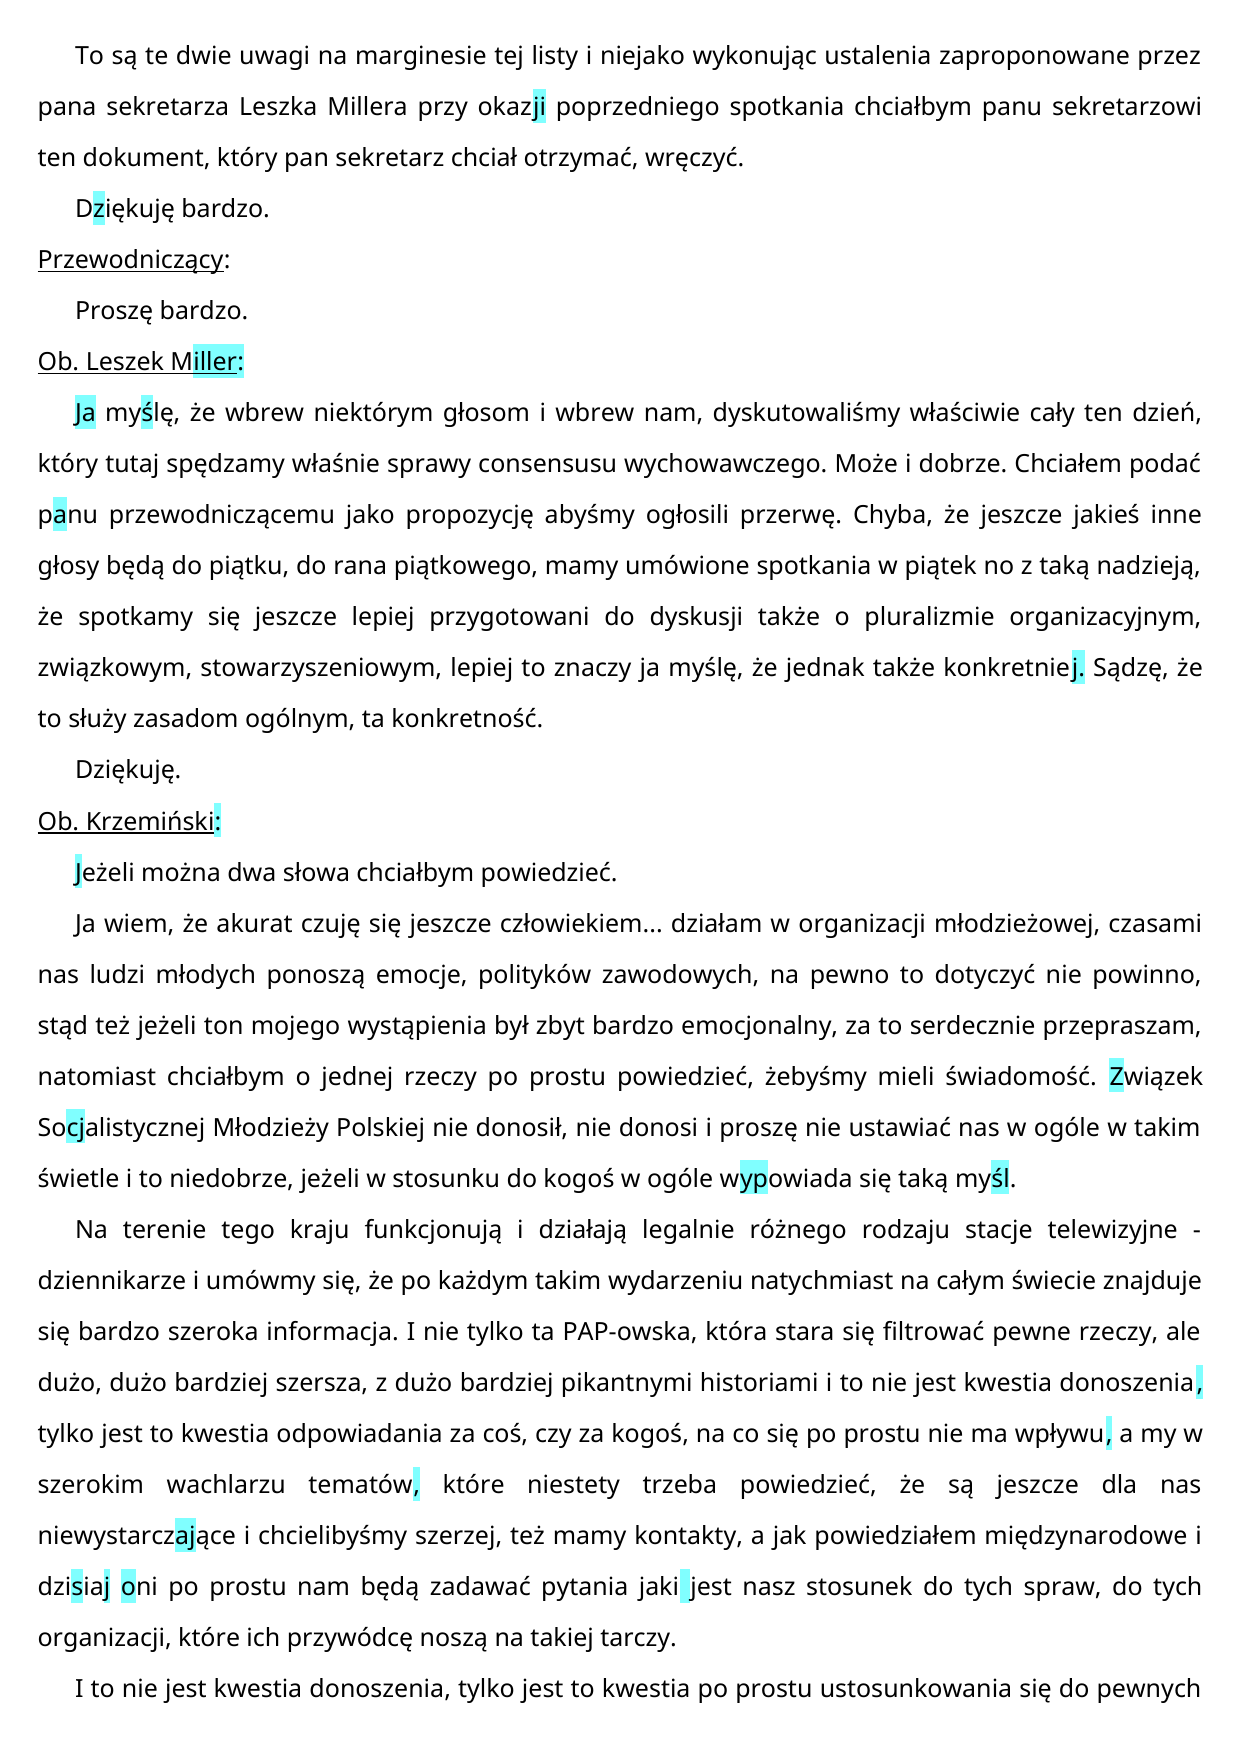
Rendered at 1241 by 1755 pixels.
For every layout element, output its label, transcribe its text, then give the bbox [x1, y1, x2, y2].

text Przewodniczący: [37, 242, 1203, 276]
text Dziękuję bardzo. [37, 191, 1203, 225]
text I to nie jest kwestia donoszenia, tylko jest to kwestia po prostu ustosunkowania się do pewnych [37, 1671, 1203, 1705]
text Ob. Leszek Miller: [37, 344, 1203, 378]
text Dziękuję. [37, 752, 1203, 786]
text Ja myślę, że wbrew niektórym głosom i wbrew nam, dyskutowaliśmy właściwie cały ten dzień, który tutaj spędzamy właśnie sprawy consensusu wychowawczego. Może i dobrze. Chciałem podać panu przewodniczącemu jako propozycję abyśmy ogłosili przerwę. Chyba, że jeszcze jakieś inne głosy będą do piątku, do rana piątkowego, mamy umówione spotkania w piątek no z taką nadzieją, że spotkamy się jeszcze lepiej przygotowani do dyskusji także o pluralizmie organizacyjnym, związkowym, stowarzyszeniowym, lepiej to znaczy ja myślę, że jednak także konkretniej. Sądzę, że to służy zasadom ogólnym, ta konkretność. [37, 395, 1203, 735]
text Ja wiem, że akurat czuję się jeszcze człowiekiem... działam w organizacji młodzieżowej, czasami nas ludzi młodych ponoszą emocje, polityków zawodowych, na pewno to dotyczyć nie powinno, stąd też jeżeli ton mojego wystąpienia był zbyt bardzo emocjonalny, za to serdecznie przepraszam, natomiast chciałbym o jednej rzeczy po prostu powiedzieć, żebyśmy mieli świadomość. Związek Socjalistycznej Młodzieży Polskiej nie donosił, nie donosi i proszę nie ustawiać nas w ogóle w takim świetle i to niedobrze, jeżeli w stosunku do kogoś w ogóle wypowiada się taką myśl. [37, 905, 1203, 1194]
text Proszę bardzo. [37, 293, 1203, 327]
text To są te dwie uwagi na marginesie tej listy i niejako wykonując ustalenia zaproponowane przez pana sekretarza Leszka Millera przy okazji poprzedniego spotkania chciałbym panu sekretarzowi ten dokument, który pan sekretarz chciał otrzymać, wręczyć. [37, 37, 1203, 174]
text Na terenie tego kraju funkcjonują i działają legalnie różnego rodzaju stacje telewizyjne - dziennikarze i umówmy się, że po każdym takim wydarzeniu natychmiast na całym świecie znajduje się bardzo szeroka informacja. I nie tylko ta PAP-owska, która stara się filtrować pewne rzeczy, ale dużo, dużo bardziej szersza, z dużo bardziej pikantnymi historiami i to nie jest kwestia donoszenia, tylko jest to kwestia odpowiadania za coś, czy za kogoś, na co się po prostu nie ma wpływu, a my w szerokim wachlarzu tematów, które niestety trzeba powiedzieć, że są jeszcze dla nas niewystarczające i chcielibyśmy szerzej, też mamy kontakty, a jak powiedziałem międzynarodowe i dzisiaj oni po prostu nam będą zadawać pytania jaki jest nasz stosunek do tych spraw, do tych organizacji, które ich przywódcę noszą na takiej tarczy. [37, 1211, 1203, 1654]
text Ob. Krzemiński: [37, 803, 1203, 837]
text Jeżeli można dwa słowa chciałbym powiedzieć. [37, 854, 1203, 888]
